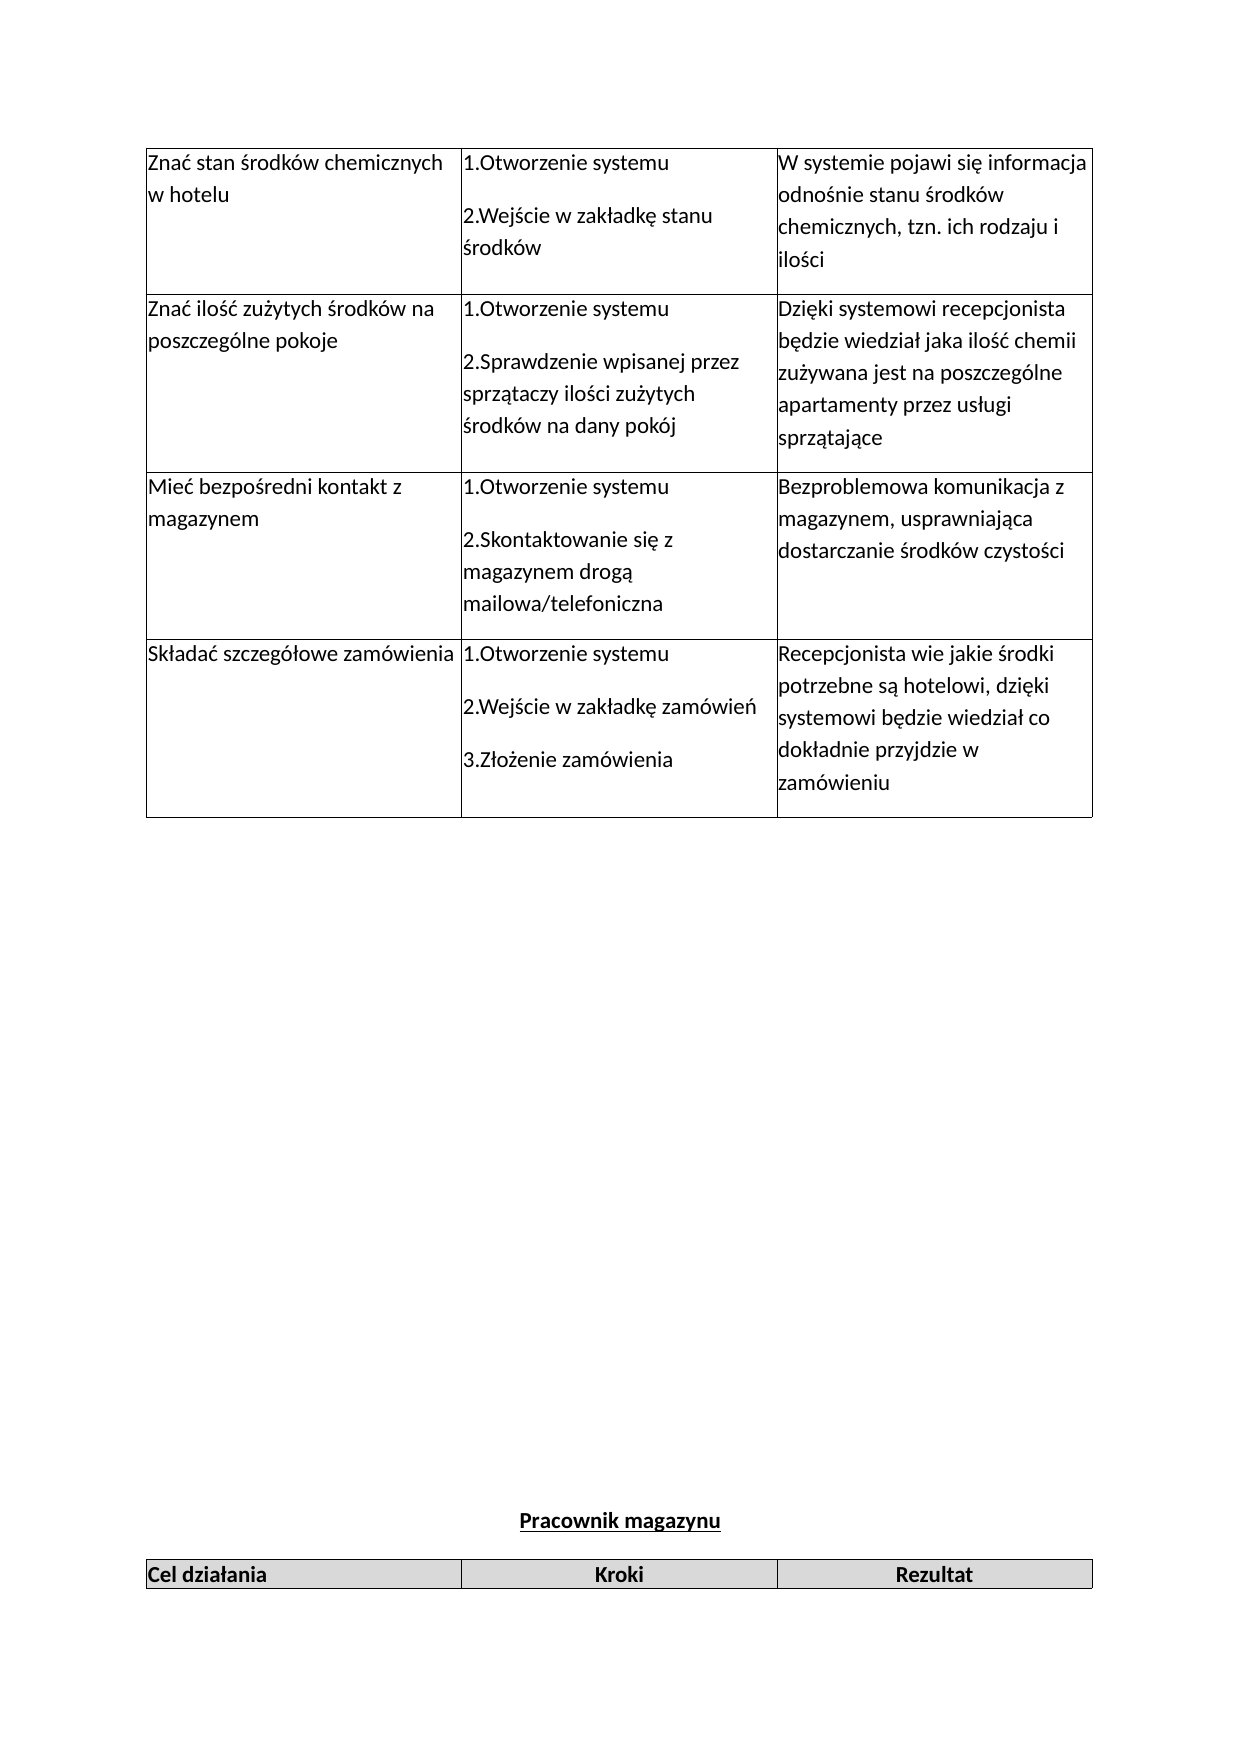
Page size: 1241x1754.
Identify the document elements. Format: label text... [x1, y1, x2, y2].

table_header Cel działania [147, 1560, 461, 1588]
table_cell Znać stan środków chemicznych w hotelu [147, 149, 461, 293]
table_cell 1.Otworzenie systemu 2.Wejście w zakładkę stanu środków [462, 149, 777, 293]
table_cell 1.Otworzenie systemu 2.Wejście w zakładkę zamówień 3.Złożenie zamówienia [462, 640, 777, 817]
table_header Kroki [462, 1560, 777, 1588]
table_cell Składać szczegółowe zamówienia [147, 640, 461, 817]
table_cell Recepcjonista wie jakie środki potrzebne są hotelowi, dzięki systemowi będzie wiedział co dokładnie przyjdzie w zamówieniu [778, 640, 1092, 817]
table_header Rezultat [778, 1560, 1092, 1588]
table_cell Znać ilość zużytych środków na poszczególne pokoje [147, 295, 461, 472]
table_cell 1.Otworzenie systemu 2.Skontaktowanie się z magazynem drogą mailowa/telefoniczna [462, 473, 777, 638]
text Pracownik magazynu [148, 1506, 1093, 1534]
table_cell 1.Otworzenie systemu 2.Sprawdzenie wpisanej przez sprzątaczy ilości zużytych środków na dany pokój [462, 295, 777, 472]
table_cell Mieć bezpośredni kontakt z magazynem [147, 473, 461, 638]
table_cell W systemie pojawi się informacja odnośnie stanu środków chemicznych, tzn. ich rodzaju i ilości [778, 149, 1092, 293]
table_cell Bezproblemowa komunikacja z magazynem, usprawniająca dostarczanie środków czystości [778, 473, 1092, 638]
table_cell Dzięki systemowi recepcjonista będzie wiedział jaka ilość chemii zużywana jest na poszczególne apartamenty przez usługi sprzątające [778, 295, 1092, 472]
